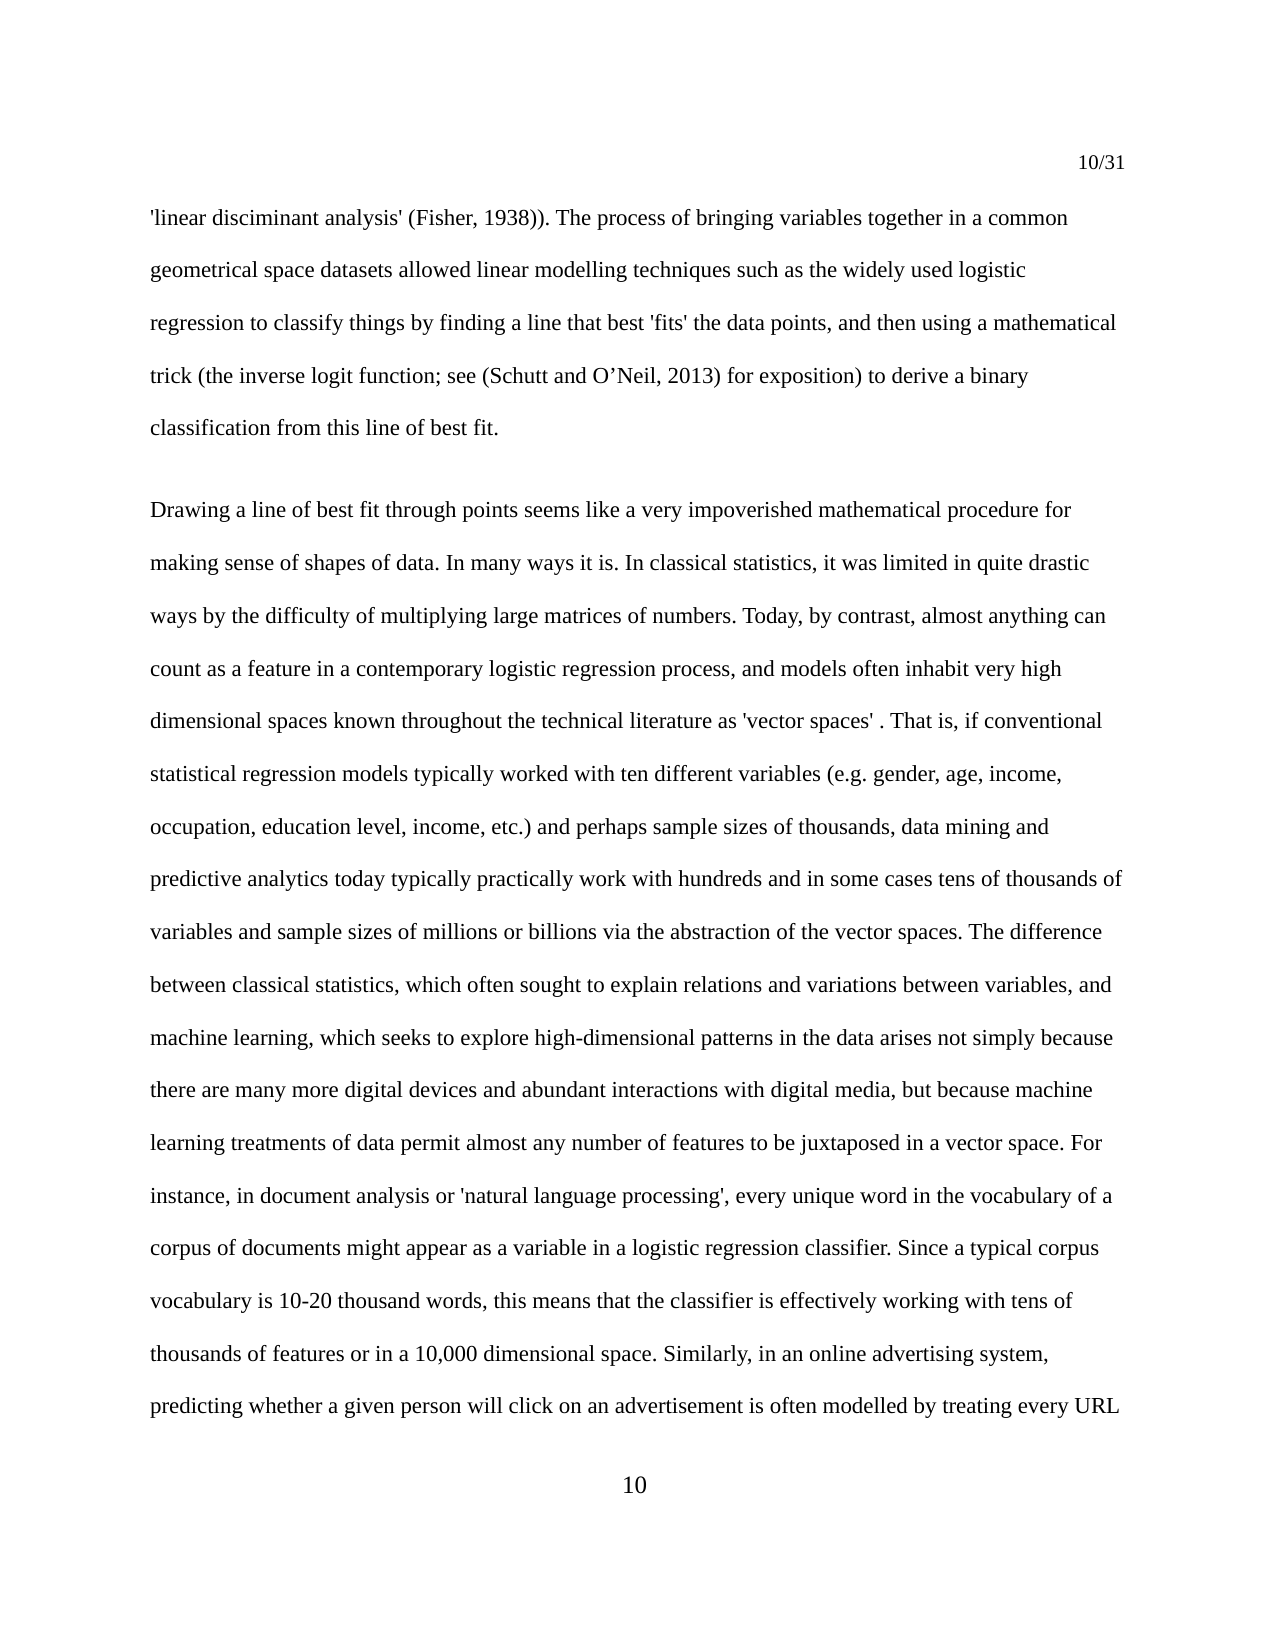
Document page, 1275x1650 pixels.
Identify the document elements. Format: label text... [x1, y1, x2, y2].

text Drawing a line of best fit through points seems like a very impoverished mathematical procedure for making sense of shapes of data. In many ways it is. In classical statistics, it was limited in quite drastic ways by the difficulty of multiplying large matrices of numbers. Today, by contrast, almost anything can count as a feature in a contemporary logistic regression process, and models often inhabit very high dimensional spaces known throughout the technical literature as 'vector spaces' . That is, if conventional statistical regression models typically worked with ten different variables (e.g. gender, age, income, occupation, education level, income, etc.) and perhaps sample sizes of thousands, data mining and predictive analytics today typically practically work with hundreds and in some cases tens of thousands of variables and sample sizes of millions or billions via the abstraction of the vector spaces. The difference between classical statistics, which often sought to explain relations and variations between variables, and machine learning, which seeks to explore high-dimensional patterns in the data arises not simply because there are many more digital devices and abundant interactions with digital media, but because machine learning treatments of data permit almost any number of features to be juxtaposed in a vector space. For instance, in document analysis or 'natural language processing', every unique word in the vocabulary of a corpus of documents might appear as a variable in a logistic regression classifier. Since a typical corpus vocabulary is 10-20 thousand words, this means that the classifier is effectively working with tens of thousands of features or in a 10,000 dimensional space. Similarly, in an online advertising system, predicting whether a given person will click on an advertisement is often modelled by treating every URL [150, 497, 1125, 1419]
text 'linear disciminant analysis' (Fisher, 1938)). The process of bringing variables together in a common geometrical space datasets allowed linear modelling techniques such as the widely used logistic regression to classify things by finding a line that best 'fits' the data points, and then using a mathematical trick (the inverse logit function; see (Schutt and O’Neil, 2013) for exposition) to derive a binary classification from this line of best fit. [150, 203, 1125, 441]
